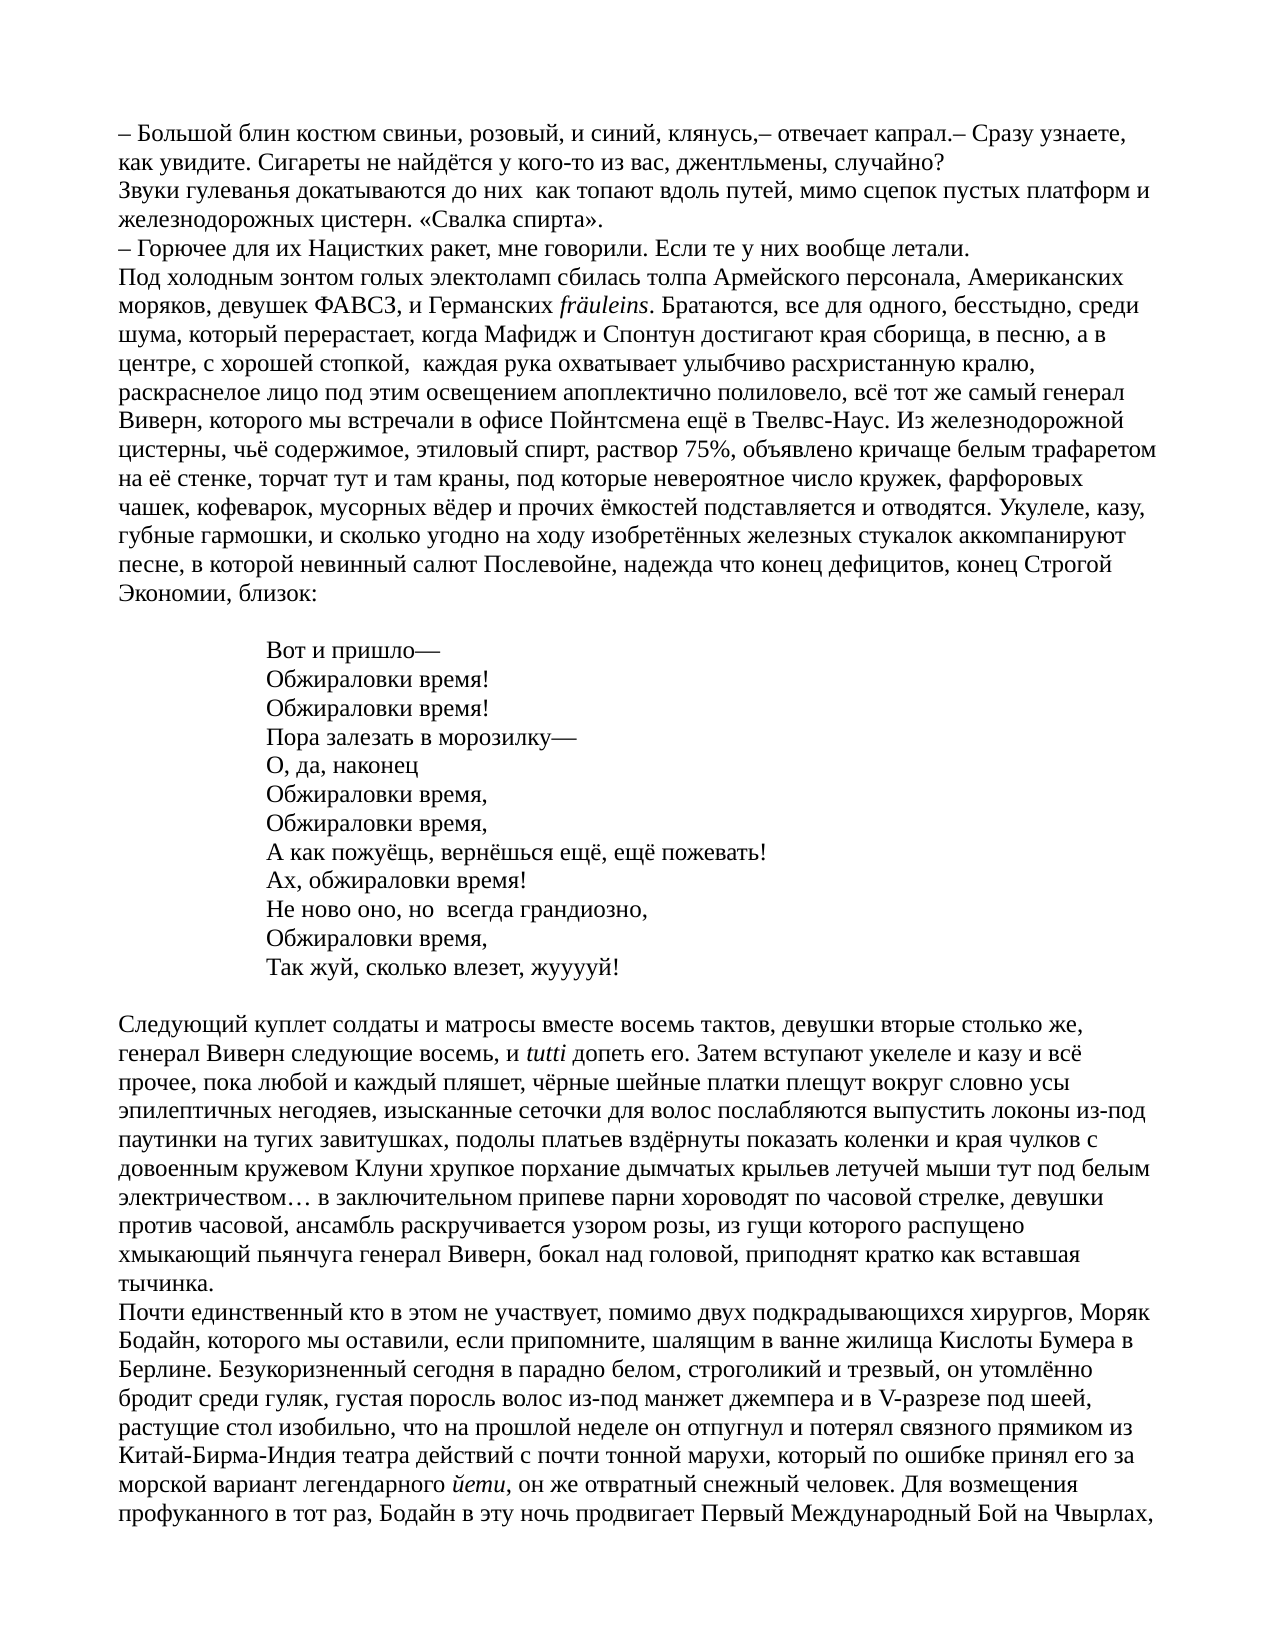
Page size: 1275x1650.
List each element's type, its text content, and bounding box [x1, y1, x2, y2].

text Так жуй, сколько влезет, жууууй! [266, 952, 1157, 981]
text Обжираловки время! [266, 664, 1157, 693]
text Обжираловки время, [266, 923, 1157, 952]
text Не ново оно, но всегда грандиозно, [266, 894, 1157, 923]
text Обжираловки время, [266, 779, 1157, 808]
text Почти единственный кто в этом не участвует, помимо двух подкрадывающихся хирургов, Моряк Бодайн, которого мы оставили, если припомните, шалящим в ванне жилища Кислоты Бумера в Берлине. Безукоризненный сегодня в парадно белом, строголикий и трезвый, он утомлённо бродит среди гуляк, густая поросль волос из-под манжет джемпера и в V-разрезе под шеей, растущие стол изобильно, что на прошлой неделе он отпугнул и потерял связного прямиком из Китай-Бирма-Индия театра действий с почти тонной марухи, который по ошибке принял его за морской вариант легендарного йети, он же отвратный снежный человек. Для возмещения профуканного в тот раз, Бодайн в эту ночь продвигает Первый Международный Бой на Чвырлах, [118, 1297, 1157, 1527]
text Обжираловки время! [266, 693, 1157, 722]
text О, да, наконец [266, 751, 1157, 779]
text – Большой блин костюм свиньи, розовый, и синий, клянусь,– отвечает капрал.– Сразу узнаете, как увидите. Сигареты не найдётся у кого-то из вас, джентльмены, случайно? [118, 118, 1157, 176]
text Звуки гулеванья докатываются до них как топают вдоль путей, мимо сцепок пустых платформ и железнодорожных цистерн. «Свалка спирта». [118, 176, 1157, 233]
text Пора залезать в морозилку— [266, 722, 1157, 751]
text – Горючее для их Нацистких ракет, мне говорили. Если те у них вообще летали. [118, 233, 1157, 262]
text А как пожуёщь, вернёшься ещё, ещё пожевать! [266, 837, 1157, 866]
text Следующий куплет солдаты и матросы вместе восемь тактов, девушки вторые столько же, генерал Виверн следующие восемь, и tutti допеть его. Затем вступают укелеле и казу и всё прочее, пока любой и каждый пляшет, чёрные шейные платки плещут вокруг словно усы эпилептичных негодяев, изысканные сеточки для волос послабляются выпустить локоны из-под паутинки на тугих завитушках, подолы платьев вздёрнуты показать коленки и края чулков с довоенным кружевом Клуни хрупкое порхание дымчатых крыльев летучей мыши тут под белым электричеством… в заключительном припеве парни хороводят по часовой стрелке, девушки против часовой, ансамбль раскручивается узором розы, из гущи которого распущено хмыкающий пьянчуга генерал Виверн, бокал над головой, приподнят кратко как вставшая тычинка. [118, 1009, 1157, 1297]
text Ах, обжираловки время! [266, 866, 1157, 894]
text Под холодным зонтом голых электоламп сбилась толпа Армейского персонала, Американских моряков, девушек ФАВСЗ, и Германских fräuleins. Братаются, все для одного, бесстыдно, среди шума, который перерастает, когда Мафидж и Спонтун достигают края сборища, в песню, а в центре, с хорошей стопкой, каждая рука охватывает улыбчиво расхристанную кралю, раскраснелое лицо под этим освещением апоплектично полиловело, всё тот же самый генерал Виверн, которого мы встречали в офисе Пойнтсмена ещё в Твелвс-Наус. Из железнодорожной цистерны, чьё содержимое, этиловый спирт, раствор 75%, объявлено кричаще белым трафаретом на её стенке, торчат тут и там краны, под которые невероятное число кружек, фарфоровых чашек, кофеварок, мусорных вёдер и прочих ёмкостей подставляется и отводятся. Укулеле, казу, губные гармошки, и сколько угодно на ходу изобретённых железных стукалок аккомпанируют песне, в которой невинный салют Послевойне, надежда что конец дефицитов, конец Строгой Экономии, близок: [118, 262, 1157, 607]
text Обжираловки время, [266, 808, 1157, 837]
text Вот и пришло— [266, 636, 1157, 664]
